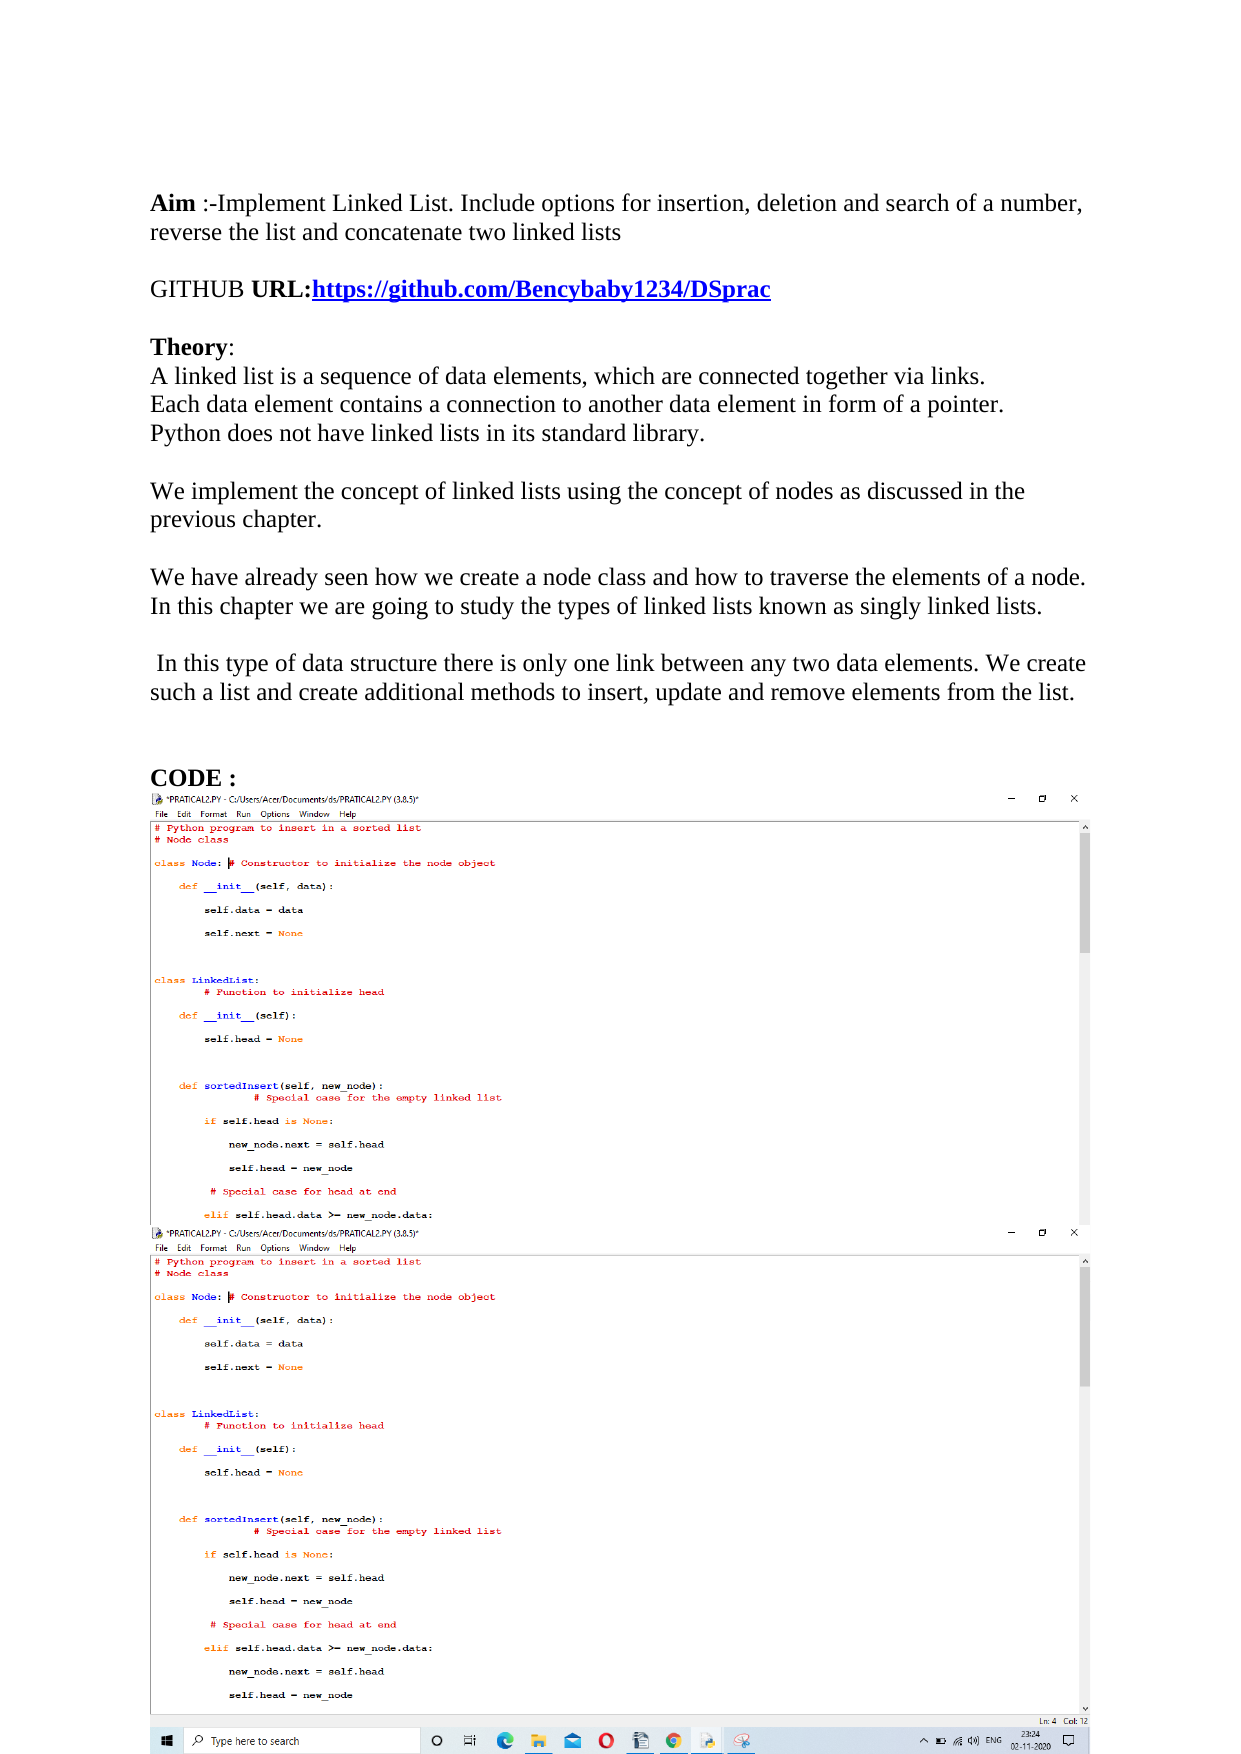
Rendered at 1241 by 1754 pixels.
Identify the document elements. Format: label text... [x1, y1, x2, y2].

picture [150, 792, 1091, 1754]
text Each data element contains a connection to another data element in form of a pointer. [150, 389, 1090, 418]
text Aim :-Implement Linked List. Include options for insertion, deletion and search of a number, reverse the list and concatenate two linked lists [150, 188, 1090, 246]
text CODE : [150, 763, 1090, 792]
text We implement the concept of linked lists using the concept of nodes as discussed in the previous chapter. [150, 476, 1090, 533]
text Theory: [150, 332, 1090, 361]
text In this type of data structure there is only one link between any two data elements. We create such a list and create additional methods to insert, update and remove elements from the list. [150, 648, 1090, 706]
text A linked list is a sequence of data elements, which are connected together via links. [150, 361, 1090, 389]
text Python does not have linked lists in its standard library. [150, 418, 1090, 447]
text We have already seen how we create a node class and how to traverse the elements of a node. In this chapter we are going to study the types of linked lists known as singly linked lists. [150, 562, 1090, 619]
text GITHUB URL:https://github.com/Bencybaby1234/DSprac [150, 274, 1090, 303]
